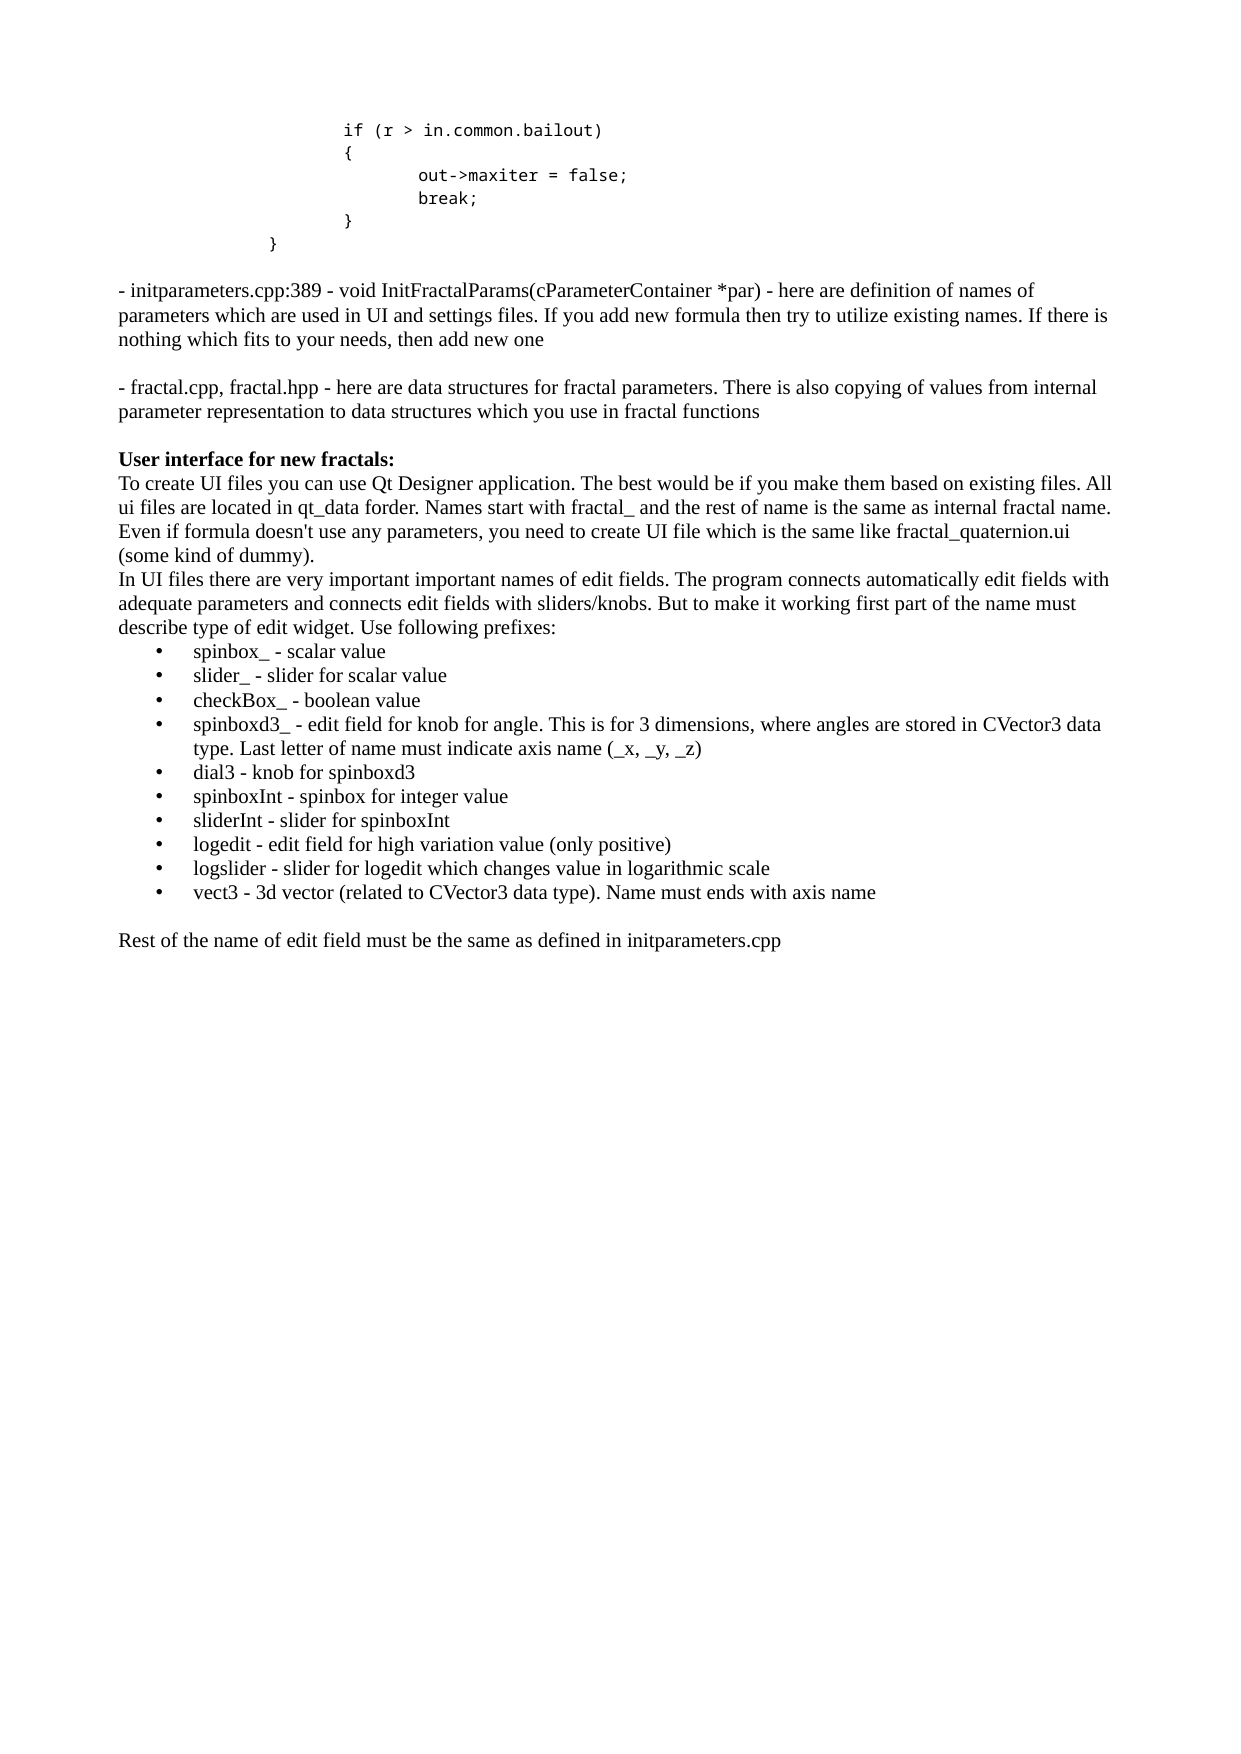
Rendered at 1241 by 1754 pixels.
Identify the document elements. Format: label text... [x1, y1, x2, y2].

list spinboxInt - spinbox for integer value [156, 784, 1122, 808]
text } [118, 209, 1122, 232]
text - fractal.cpp, fractal.hpp - here are data structures for fractal parameters. There is also copying of values from internal parameter representation to data structures which you use in fractal functions [118, 375, 1122, 423]
list slider_ - slider for scalar value [156, 663, 1122, 687]
list spinbox_ - scalar value [156, 639, 1122, 663]
text { [118, 141, 1122, 163]
text - initparameters.cpp:389 - void InitFractalParams(cParameterContainer *par) - here are definition of names of parameters which are used in UI and settings files. If you add new formula then try to utilize existing names. If there is nothing which fits to your needs, then add new one [118, 278, 1122, 351]
list sliderInt - slider for spinboxInt [156, 808, 1122, 832]
text out->maxiter = false; [118, 163, 1122, 186]
list vect3 - 3d vector (related to CVector3 data type). Name must ends with axis name [156, 880, 1122, 904]
text } [118, 232, 1122, 254]
text In UI files there are very important important names of edit fields. The program connects automatically edit fields with adequate parameters and connects edit fields with sliders/knobs. But to make it working first part of the name must describe type of edit widget. Use following prefixes: [118, 567, 1122, 639]
list checkBox_ - boolean value [156, 687, 1122, 712]
text break; [118, 186, 1122, 209]
list spinboxd3_ - edit field for knob for angle. This is for 3 dimensions, where angles are stored in CVector3 data type. Last letter of name must indicate axis name (_x, _y, _z) [156, 712, 1122, 760]
list dial3 - knob for spinboxd3 [156, 760, 1122, 784]
list logslider - slider for logedit which changes value in logarithmic scale [156, 856, 1122, 880]
text To create UI files you can use Qt Designer application. The best would be if you make them based on existing files. All ui files are located in qt_data forder. Names start with fractal_ and the rest of name is the same as internal fractal name. Even if formula doesn't use any parameters, you need to create UI file which is the same like fractal_quaternion.ui (some kind of dummy). [118, 471, 1122, 567]
text User interface for new fractals: [118, 447, 1122, 471]
text if (r > in.common.bailout) [118, 118, 1122, 141]
list logedit - edit field for high variation value (only positive) [156, 832, 1122, 856]
text Rest of the name of edit field must be the same as defined in initparameters.cpp [118, 928, 1122, 952]
